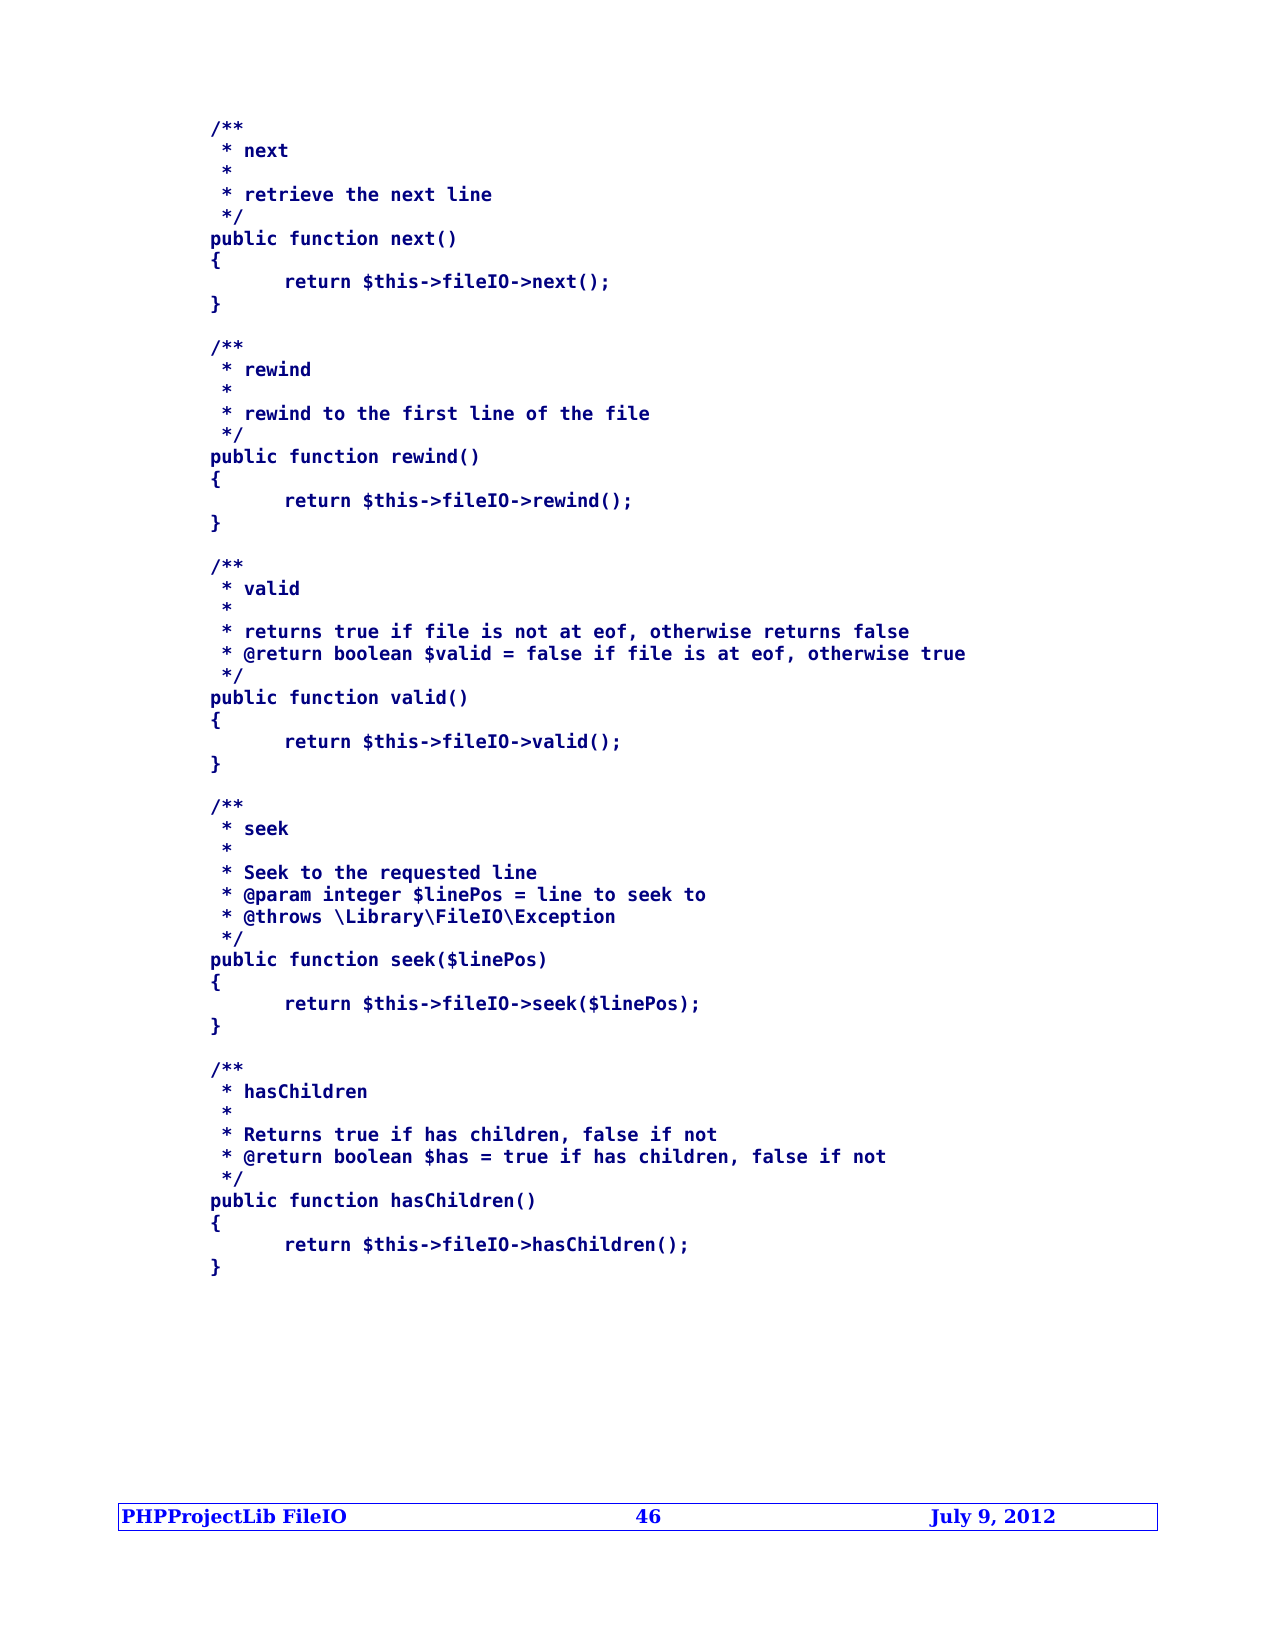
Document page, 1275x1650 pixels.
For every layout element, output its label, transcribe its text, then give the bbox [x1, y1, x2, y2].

list return $this->fileIO->hasChildren(); [136, 1234, 1157, 1256]
list public function hasChildren() [136, 1190, 1157, 1212]
list /** [136, 337, 1157, 359]
list * [136, 599, 1157, 621]
list return $this->fileIO->next(); [136, 271, 1157, 293]
list { [136, 249, 1157, 271]
list * hasChildren [136, 1081, 1157, 1102]
list { [136, 468, 1157, 490]
list * rewind to the first line of the file [136, 402, 1157, 424]
list /** [136, 556, 1157, 577]
list * @return boolean $has = true if has children, false if not [136, 1146, 1157, 1168]
list */ [136, 927, 1157, 949]
list * returns true if file is not at eof, otherwise returns false [136, 621, 1157, 643]
list { [136, 1212, 1157, 1234]
list public function seek($linePos) [136, 949, 1157, 971]
list * [136, 162, 1157, 184]
list { [136, 709, 1157, 731]
list * Returns true if has children, false if not [136, 1124, 1157, 1146]
list * Seek to the requested line [136, 862, 1157, 884]
list */ [136, 206, 1157, 227]
list * rewind [136, 359, 1157, 381]
list } [136, 1015, 1157, 1037]
list * [136, 381, 1157, 402]
list * [136, 840, 1157, 862]
list * valid [136, 577, 1157, 599]
list /** [136, 1059, 1157, 1081]
list */ [136, 665, 1157, 687]
list */ [136, 424, 1157, 446]
list public function rewind() [136, 446, 1157, 468]
list * [136, 1102, 1157, 1124]
list return $this->fileIO->rewind(); [136, 490, 1157, 512]
list } [136, 293, 1157, 315]
list * @param integer $linePos = line to seek to [136, 884, 1157, 906]
list } [136, 1256, 1157, 1277]
list public function valid() [136, 687, 1157, 709]
list return $this->fileIO->valid(); [136, 731, 1157, 752]
list * next [136, 140, 1157, 162]
list public function next() [136, 227, 1157, 249]
list { [136, 971, 1157, 993]
list } [136, 512, 1157, 534]
list return $this->fileIO->seek($linePos); [136, 993, 1157, 1015]
list * seek [136, 818, 1157, 840]
list /** [136, 796, 1157, 818]
list */ [136, 1168, 1157, 1190]
list * @throws \Library\FileIO\Exception [136, 906, 1157, 927]
list * retrieve the next line [136, 184, 1157, 206]
list } [136, 752, 1157, 774]
list /** [136, 118, 1157, 140]
list * @return boolean $valid = false if file is at eof, otherwise true [136, 643, 1157, 665]
